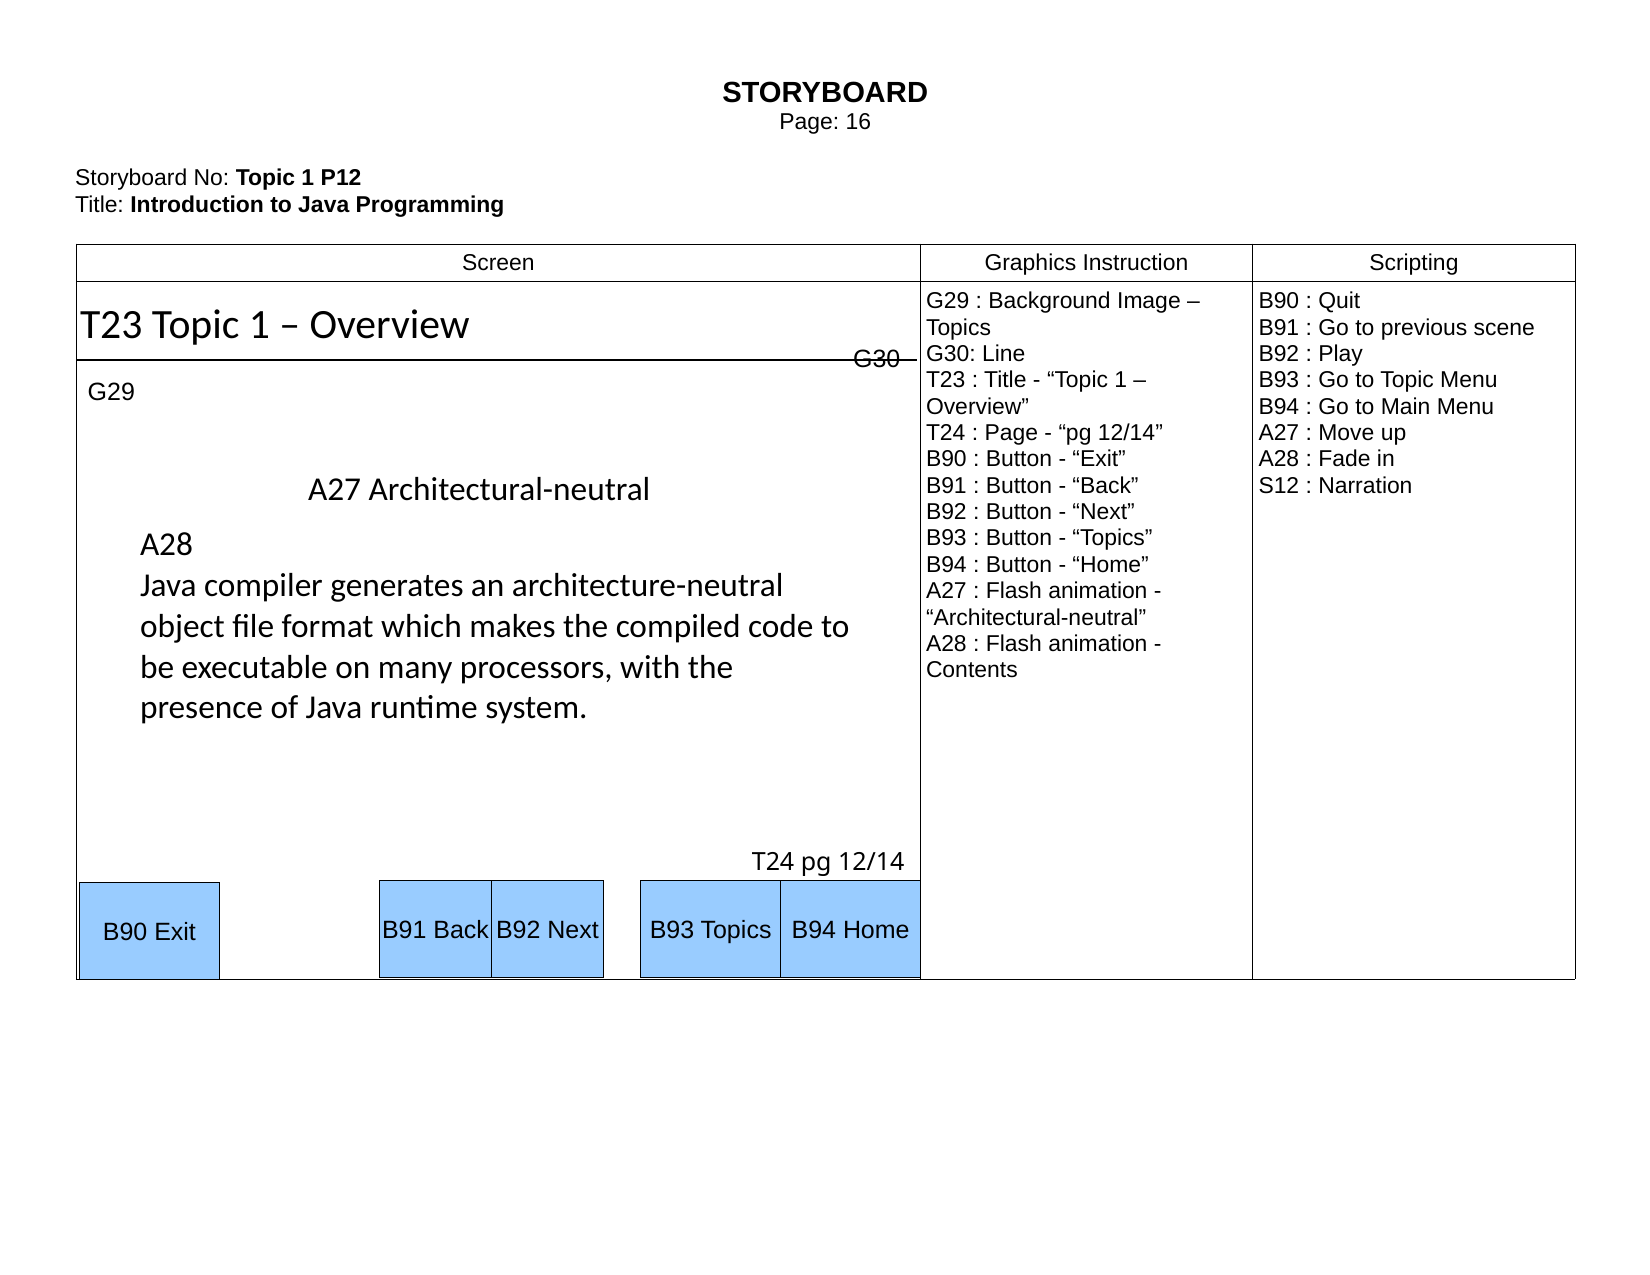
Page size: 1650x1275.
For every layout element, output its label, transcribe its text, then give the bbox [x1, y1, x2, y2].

table_cell B90 : Quit B91 : Go to previous scene B92 : Play B93 : Go to Topic Menu B94 : Go to Main Menu A27 : Move up A28 : Fade in S12 : Narration [1253, 282, 1575, 978]
table_header Scripting [1253, 245, 1575, 281]
table_cell G29 : Background Image – Topics G30: Line T23 : Title - “Topic 1 – Overview” T24 : Page - “pg 12/14” B90 : Button - “Exit” B91 : Button - “Back” B92 : Button - “Next” B93 : Button - “Topics” B94 : Button - “Home” A27 : Flash animation - “Architectural-neutral” A28 : Flash animation - Contents [921, 282, 1252, 978]
table_cell [77, 282, 920, 978]
table_cell [857, 361, 868, 365]
table_cell [889, 351, 897, 359]
text Title: Introduction to Java Programming [75, 191, 1575, 217]
table_header Graphics Instruction [921, 245, 1252, 281]
table_header Screen [77, 245, 920, 281]
text Storyboard No: Topic 1 P12 [75, 164, 1575, 191]
